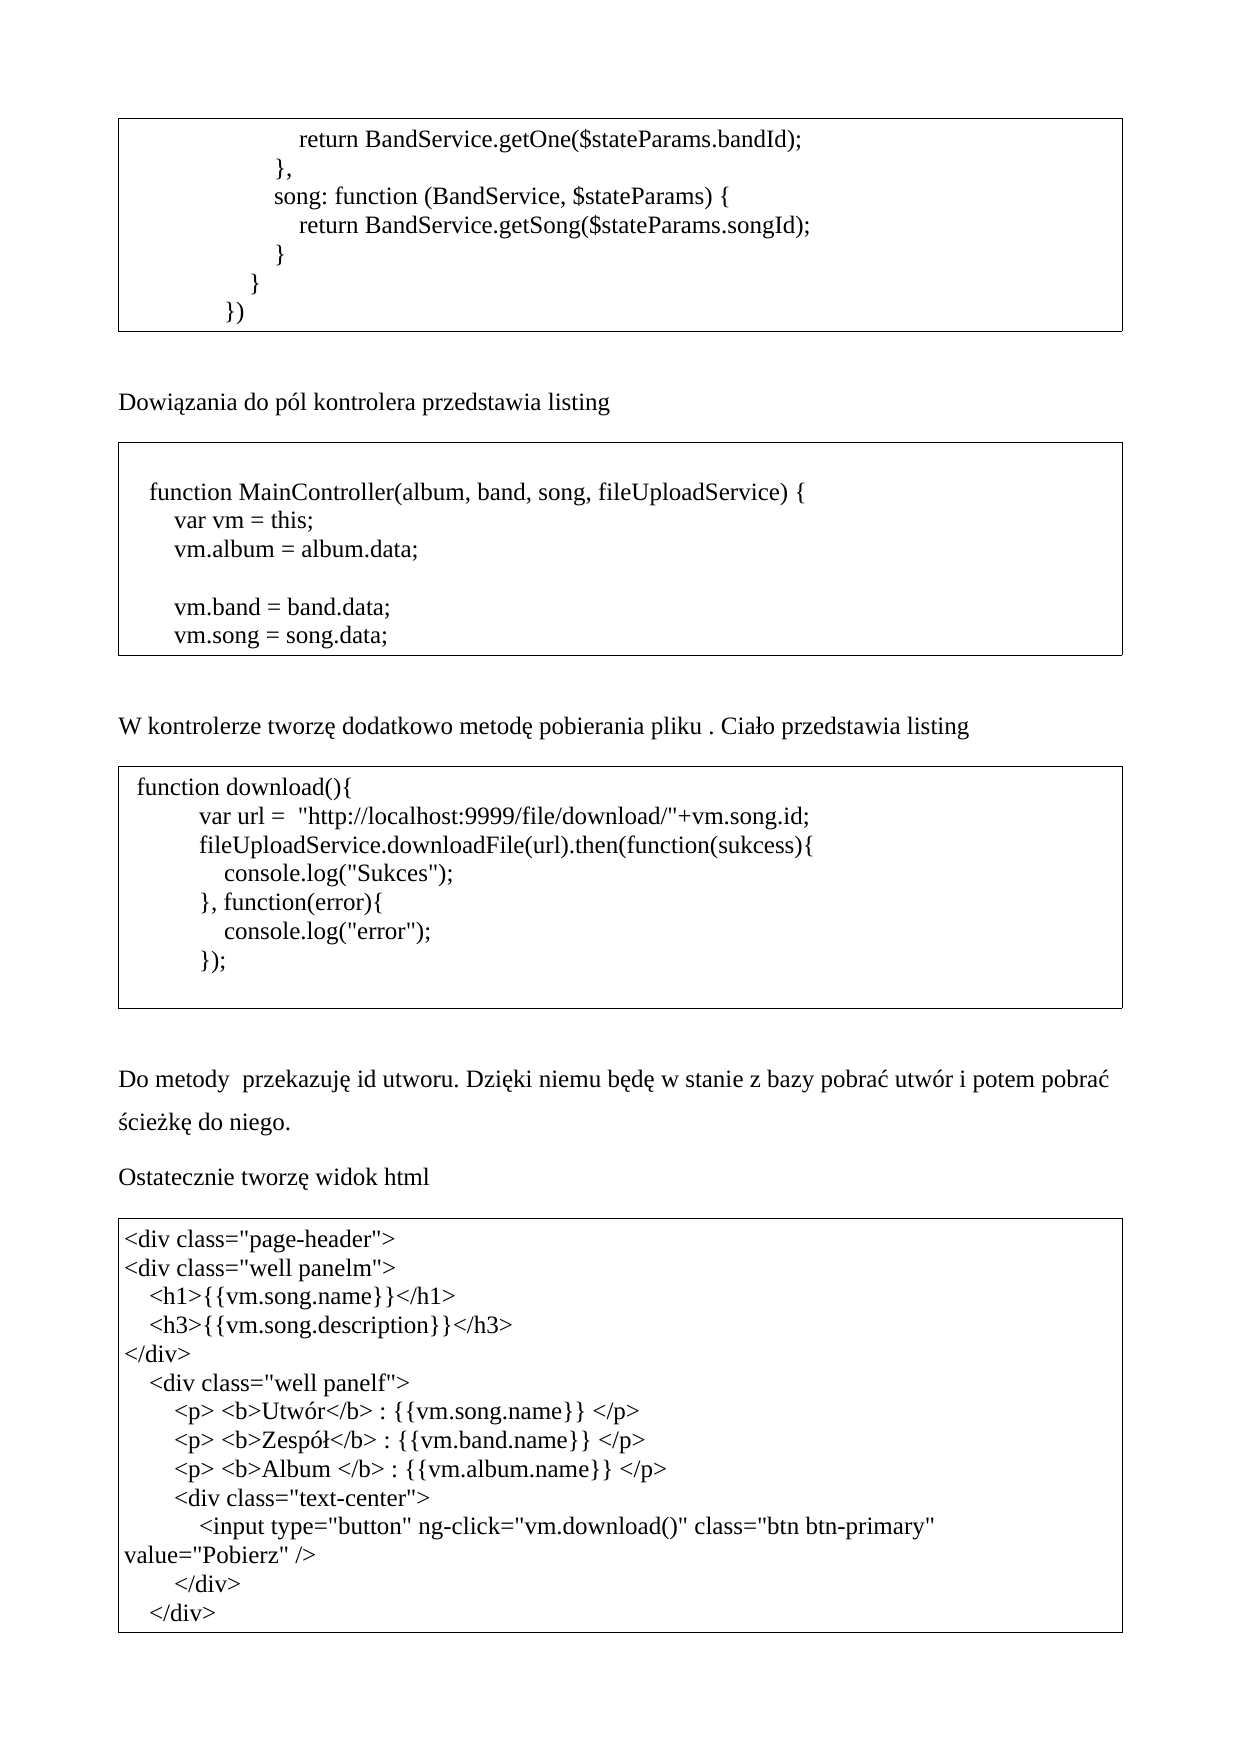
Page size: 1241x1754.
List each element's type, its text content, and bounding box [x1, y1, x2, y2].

text W kontrolerze tworzę dodatkowo metodę pobierania pliku . Ciało przedstawia listing [118, 711, 1122, 739]
text Do metody przekazuję id utworu. Dzięki niemu będę w stanie z bazy pobrać utwór i potem pobrać ścieżkę do niego. [118, 1064, 1122, 1136]
table_header <div class="page-header"> <div class="well panelm"> <h1>{{vm.song.name}}</h1> <h3>{{vm.song.description}}</h3> </div> <div class="well panelf"> <p> <b>Utwór</b> : {{vm.song.name}} </p> <p> <b>Zespół</b> : {{vm.band.name}} </p> <p> <b>Album </b> : {{vm.album.name}} </p> <div class="text-center"> <input type="button" ng-click="vm.download()" class="btn btn-primary" value="Pobierz" /> </div> </div> [119, 1219, 1122, 1632]
text Ostatecznie tworzę widok html [118, 1162, 1122, 1191]
table_header return BandService.getOne($stateParams.bandId); }, song: function (BandService, $stateParams) { return BandService.getSong($stateParams.songId); } } }) [119, 119, 1122, 331]
table_header function MainController(album, band, song, fileUploadService) { var vm = this; vm.album = album.data; vm.band = band.data; vm.song = song.data; [119, 443, 1122, 655]
text Dowiązania do pól kontrolera przedstawia listing [118, 387, 1122, 415]
table_header function download(){ var url = "http://localhost:9999/file/download/"+vm.song.id; fileUploadService.downloadFile(url).then(function(sukcess){ console.log("Sukces"); }, function(error){ console.log("error"); }); [119, 767, 1122, 1008]
